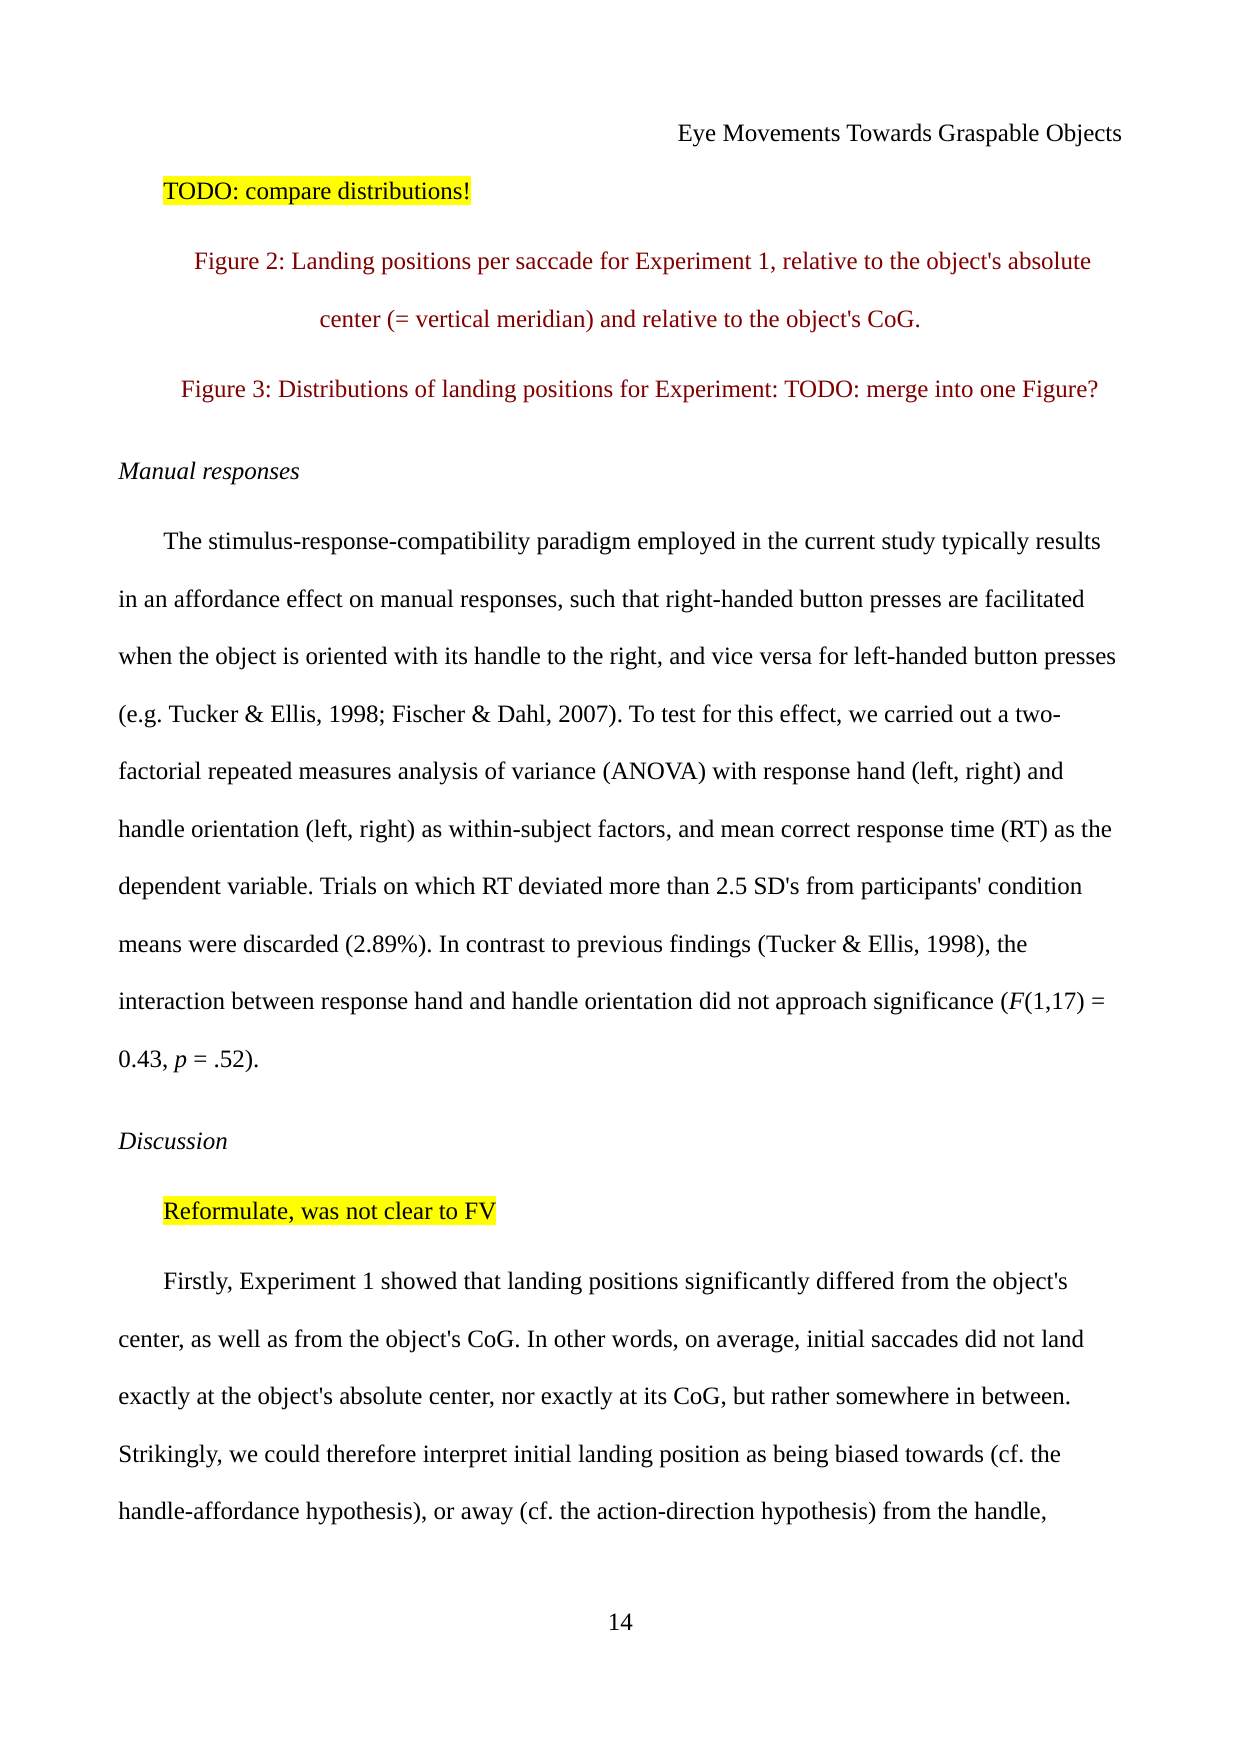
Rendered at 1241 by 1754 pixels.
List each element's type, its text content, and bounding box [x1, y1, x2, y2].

subtitle Discussion [118, 1126, 1122, 1155]
text TODO: compare distributions! [118, 176, 1122, 205]
subtitle Manual responses [118, 456, 1122, 485]
text Reformulate, was not clear to FV [118, 1196, 1122, 1225]
text Figure 3: Distributions of landing positions for Experiment: TODO: merge into one Figure? [118, 374, 1122, 403]
text Figure 2: Landing positions per saccade for Experiment 1, relative to the object's absolute center (= vertical meridian) and relative to the object's CoG. [118, 246, 1122, 333]
text Firstly, Experiment 1 showed that landing positions significantly differed from the object's center, as well as from the object's CoG. In other words, on average, initial saccades did not land exactly at the object's absolute center, nor exactly at its CoG, but rather somewhere in between. Strikingly, we could therefore interpret initial landing position as being biased towards (cf. the handle-affordance hypothesis), or away (cf. the action-direction hypothesis) from the handle, [118, 1266, 1122, 1525]
text The stimulus-response-compatibility paradigm employed in the current study typically results in an affordance effect on manual responses, such that right-handed button presses are facilitated when the object is oriented with its handle to the right, and vice versa for left-handed button presses (e.g. Tucker & Ellis, 1998; Fischer & Dahl, 2007). To test for this effect, we carried out a two-factorial repeated measures analysis of variance (ANOVA) with response hand (left, right) and handle orientation (left, right) as within-subject factors, and mean correct response time (RT) as the dependent variable. Trials on which RT deviated more than 2.5 SD's from participants' condition means were discarded (2.89%). In contrast to previous findings (Tucker & Ellis, 1998), the interaction between response hand and handle orientation did not approach significance (F(1,17) = 0.43, p = .52). [118, 526, 1122, 1073]
